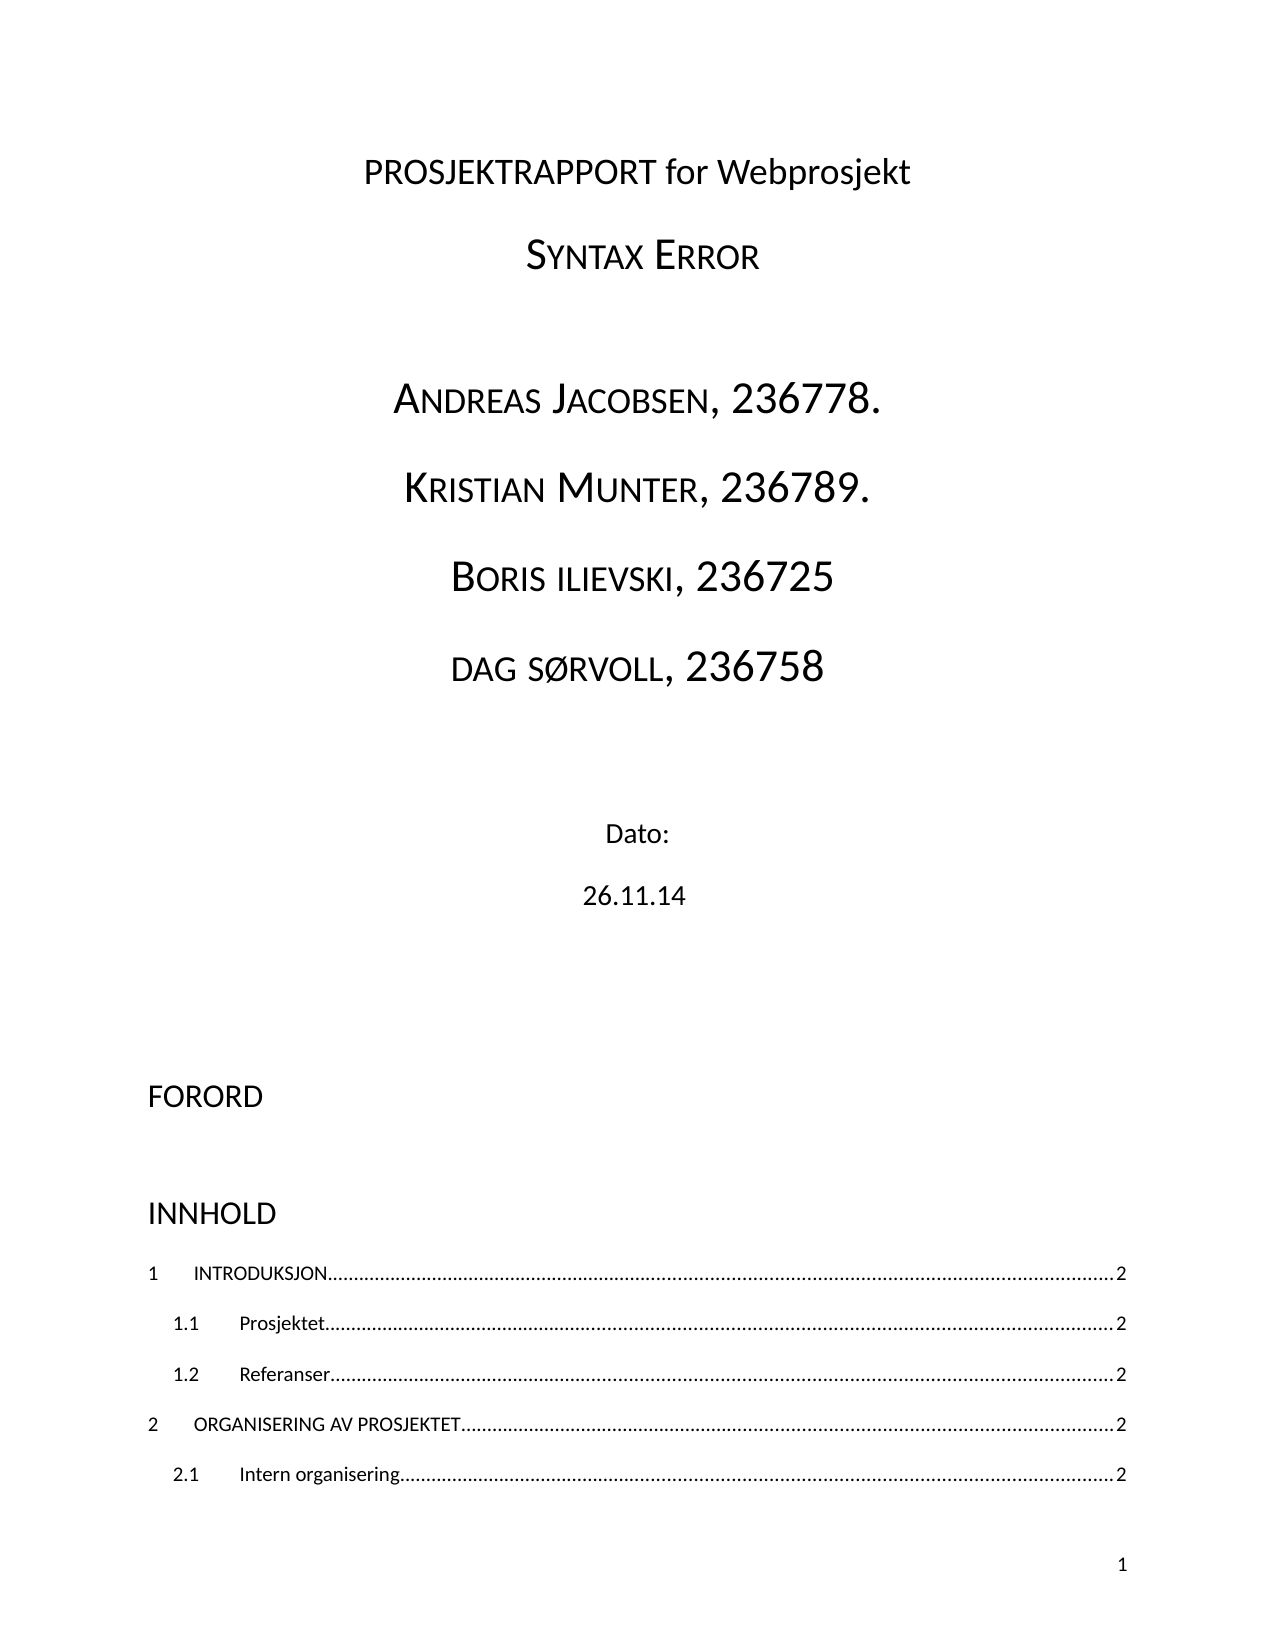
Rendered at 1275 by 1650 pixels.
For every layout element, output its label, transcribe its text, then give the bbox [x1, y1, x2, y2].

text 1 INTRODUKSJON 2 [148, 1260, 1127, 1285]
text FORORD [148, 1075, 1127, 1115]
text dag sørvoll, 236758 [148, 637, 1127, 692]
text PROSJEKTRAPPORT for Webprosjekt [148, 148, 1127, 193]
text Dato: [148, 815, 1127, 851]
text 1.2 Referanser 2 [173, 1361, 1127, 1386]
text 26.11.14 [148, 877, 1127, 912]
text 1.1 Prosjektet 2 [173, 1310, 1127, 1336]
text 2 ORGANISERING AV PROSJEKTET 2 [148, 1411, 1127, 1437]
text Syntax Error [148, 225, 1127, 281]
text Kristian Munter, 236789. [148, 458, 1127, 514]
text 2.1 Intern organisering 2 [173, 1462, 1127, 1487]
text Boris ilievski, 236725 [148, 547, 1127, 603]
text INNHOLD [148, 1192, 1127, 1233]
text Andreas Jacobsen, 236778. [148, 369, 1127, 425]
